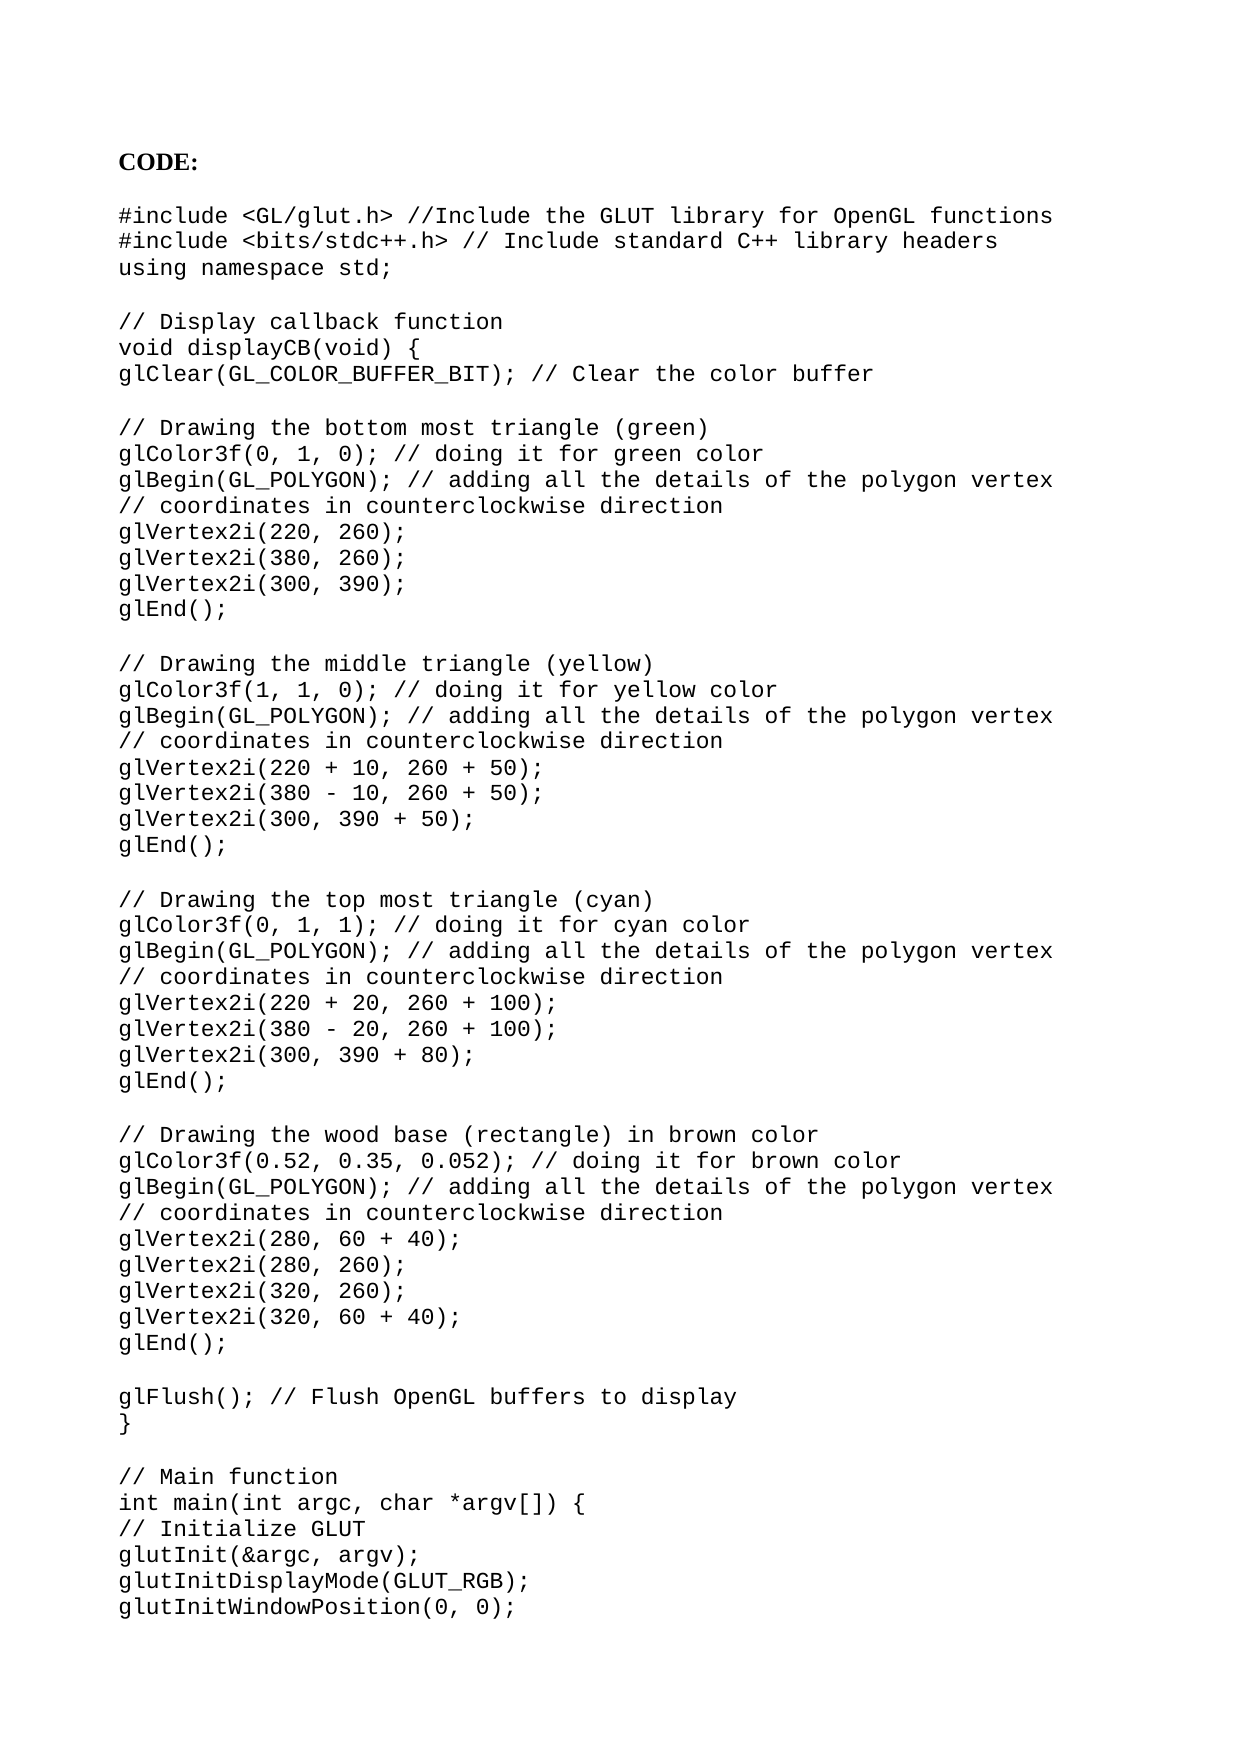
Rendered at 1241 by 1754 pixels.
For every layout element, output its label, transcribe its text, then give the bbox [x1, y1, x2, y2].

text glVertex2i(220, 260); [118, 520, 1122, 546]
text glClear(GL_COLOR_BUFFER_BIT); // Clear the color buffer [118, 362, 1122, 388]
text // Main function [118, 1466, 1122, 1492]
text glVertex2i(300, 390); [118, 572, 1122, 598]
text glColor3f(0, 1, 1); // doing it for cyan color [118, 914, 1122, 940]
text // coordinates in counterclockwise direction [118, 1202, 1122, 1227]
text glutInit(&argc, argv); [118, 1543, 1122, 1569]
text // Drawing the wood base (rectangle) in brown color [118, 1124, 1122, 1150]
text glBegin(GL_POLYGON); // adding all the details of the polygon vertex [118, 704, 1122, 730]
text glVertex2i(280, 60 + 40); [118, 1227, 1122, 1253]
text glVertex2i(320, 260); [118, 1279, 1122, 1305]
text // coordinates in counterclockwise direction [118, 494, 1122, 520]
text glColor3f(0, 1, 0); // doing it for green color [118, 442, 1122, 468]
text int main(int argc, char *argv[]) { [118, 1492, 1122, 1518]
text glVertex2i(280, 260); [118, 1253, 1122, 1279]
text glVertex2i(320, 60 + 40); [118, 1305, 1122, 1331]
text glVertex2i(300, 390 + 50); [118, 808, 1122, 834]
text glutInitDisplayMode(GLUT_RGB); [118, 1569, 1122, 1595]
text // Drawing the bottom most triangle (green) [118, 416, 1122, 442]
text void displayCB(void) { [118, 336, 1122, 362]
text glVertex2i(380 - 20, 260 + 100); [118, 1018, 1122, 1043]
text glBegin(GL_POLYGON); // adding all the details of the polygon vertex [118, 468, 1122, 494]
text glColor3f(0.52, 0.35, 0.052); // doing it for brown color [118, 1150, 1122, 1176]
text // Drawing the top most triangle (cyan) [118, 888, 1122, 914]
text glEnd(); [118, 598, 1122, 624]
text glVertex2i(380 - 10, 260 + 50); [118, 782, 1122, 808]
text // Drawing the middle triangle (yellow) [118, 652, 1122, 678]
text glEnd(); [118, 1331, 1122, 1357]
text glVertex2i(380, 260); [118, 546, 1122, 572]
text glEnd(); [118, 834, 1122, 859]
text glFlush(); // Flush OpenGL buffers to display [118, 1386, 1122, 1411]
text // coordinates in counterclockwise direction [118, 730, 1122, 756]
text glVertex2i(220 + 10, 260 + 50); [118, 756, 1122, 782]
text glVertex2i(220 + 20, 260 + 100); [118, 992, 1122, 1018]
text // coordinates in counterclockwise direction [118, 966, 1122, 992]
text glBegin(GL_POLYGON); // adding all the details of the polygon vertex [118, 1176, 1122, 1202]
text glEnd(); [118, 1069, 1122, 1095]
text // Display callback function [118, 310, 1122, 336]
text #include <GL/glut.h> //Include the GLUT library for OpenGL functions [118, 204, 1122, 230]
text glColor3f(1, 1, 0); // doing it for yellow color [118, 678, 1122, 704]
text using namespace std; [118, 256, 1122, 282]
text #include <bits/stdc++.h> // Include standard C++ library headers [118, 230, 1122, 256]
text } [118, 1411, 1122, 1437]
text CODE: [118, 147, 1122, 176]
text glutInitWindowPosition(0, 0); [118, 1595, 1122, 1621]
text glVertex2i(300, 390 + 80); [118, 1043, 1122, 1069]
text glBegin(GL_POLYGON); // adding all the details of the polygon vertex [118, 940, 1122, 966]
text // Initialize GLUT [118, 1518, 1122, 1543]
